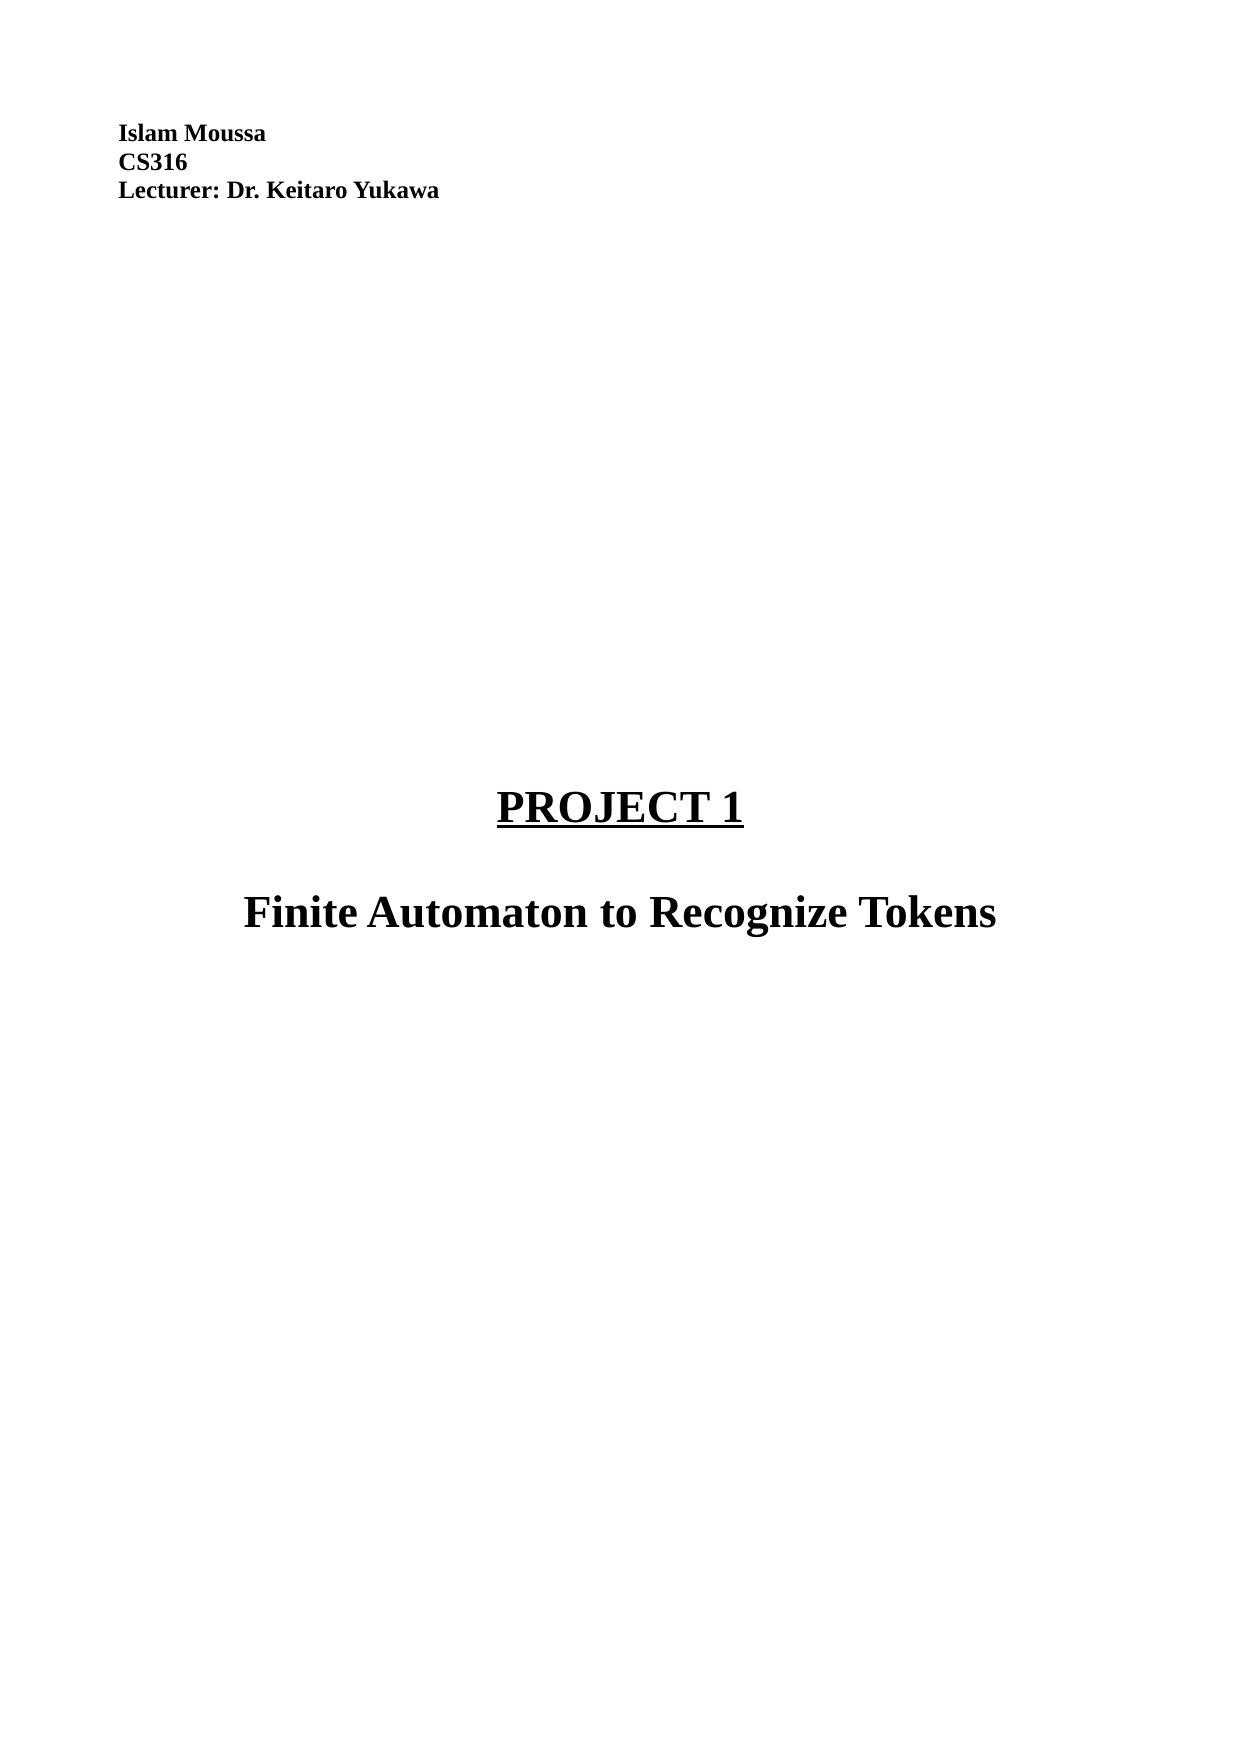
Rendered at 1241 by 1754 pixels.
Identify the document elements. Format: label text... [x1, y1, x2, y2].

text Finite Automaton to Recognize Tokens [118, 885, 1122, 937]
text PROJECT 1 [118, 779, 1122, 832]
text CS316 [118, 147, 1122, 176]
text Lecturer: Dr. Keitaro Yukawa [118, 176, 1122, 204]
text Islam Moussa [118, 118, 1122, 147]
